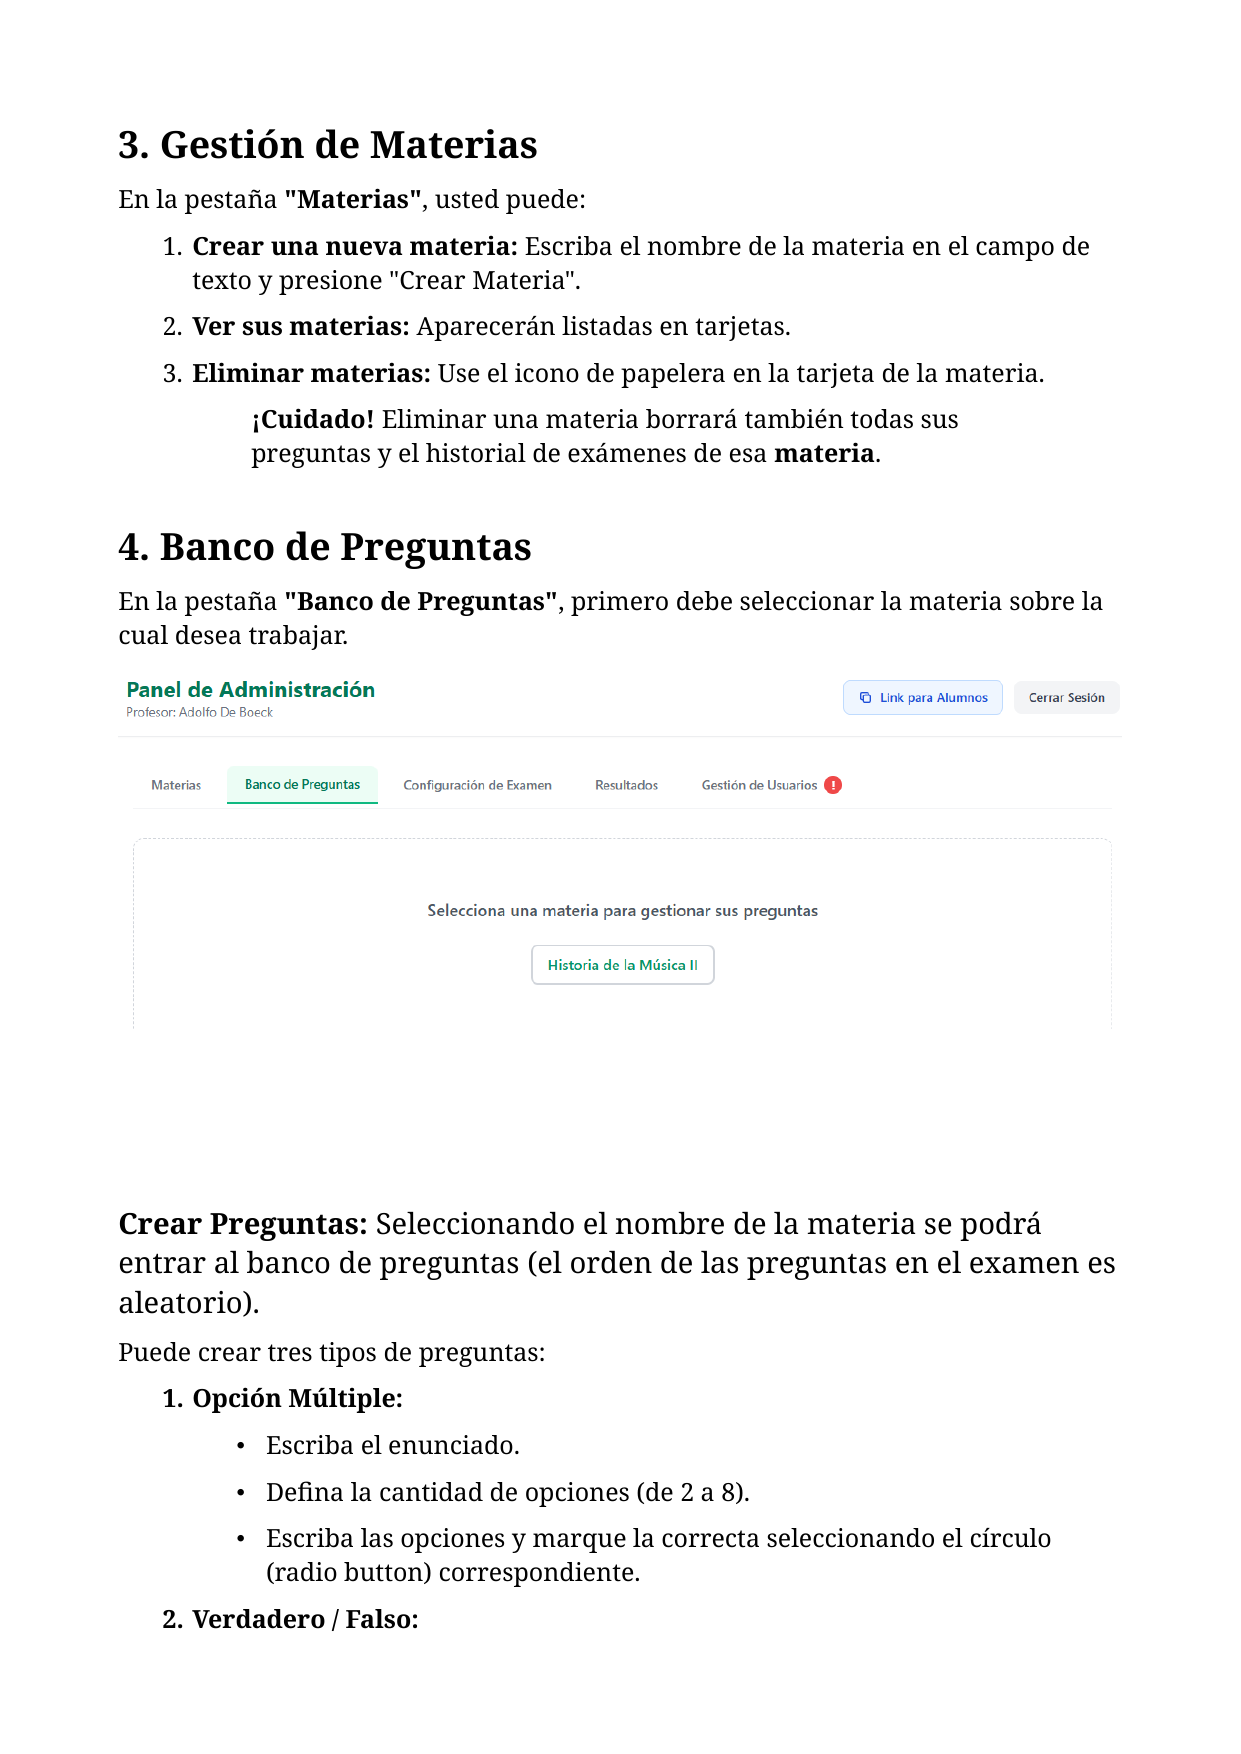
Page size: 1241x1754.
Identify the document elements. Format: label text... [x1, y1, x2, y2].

list Opción Múltiple: [162, 1381, 1122, 1415]
list Crear una nueva materia: Escriba el nombre de la materia en el campo de texto y presione "Crear Materia". [162, 228, 1122, 296]
list Escriba el enunciado. [236, 1428, 1122, 1462]
list Verdadero / Falso: [162, 1601, 1122, 1636]
list Eliminar materias: Use el icono de papelera en la tarjeta de la materia. [162, 355, 1122, 389]
subtitle Crear Preguntas: Seleccionando el nombre de la materia se podrá entrar al banco de preguntas (el orden de las preguntas en el examen es aleatorio). [118, 1203, 1122, 1322]
list Escriba las opciones y marque la correcta seleccionando el círculo (radio button) correspondiente. [236, 1521, 1122, 1589]
text En la pestaña "Materias", usted puede: [118, 182, 1122, 216]
text En la pestaña "Banco de Preguntas", primero debe seleccionar la materia sobre la cual desea trabajar. [118, 584, 1122, 652]
list ¡Cuidado! Eliminar una materia borrará también todas sus preguntas y el historial de exámenes de esa materia. [222, 402, 1063, 470]
subtitle 3. Gestión de Materias [118, 118, 1122, 169]
picture [118, 664, 1122, 1029]
text Puede crear tres tipos de preguntas: [118, 1334, 1122, 1369]
subtitle 4. Banco de Preguntas [118, 520, 1122, 571]
list Ver sus materias: Aparecerán listadas en tarjetas. [162, 309, 1122, 343]
list Defina la cantidad de opciones (de 2 a 8). [236, 1474, 1122, 1508]
